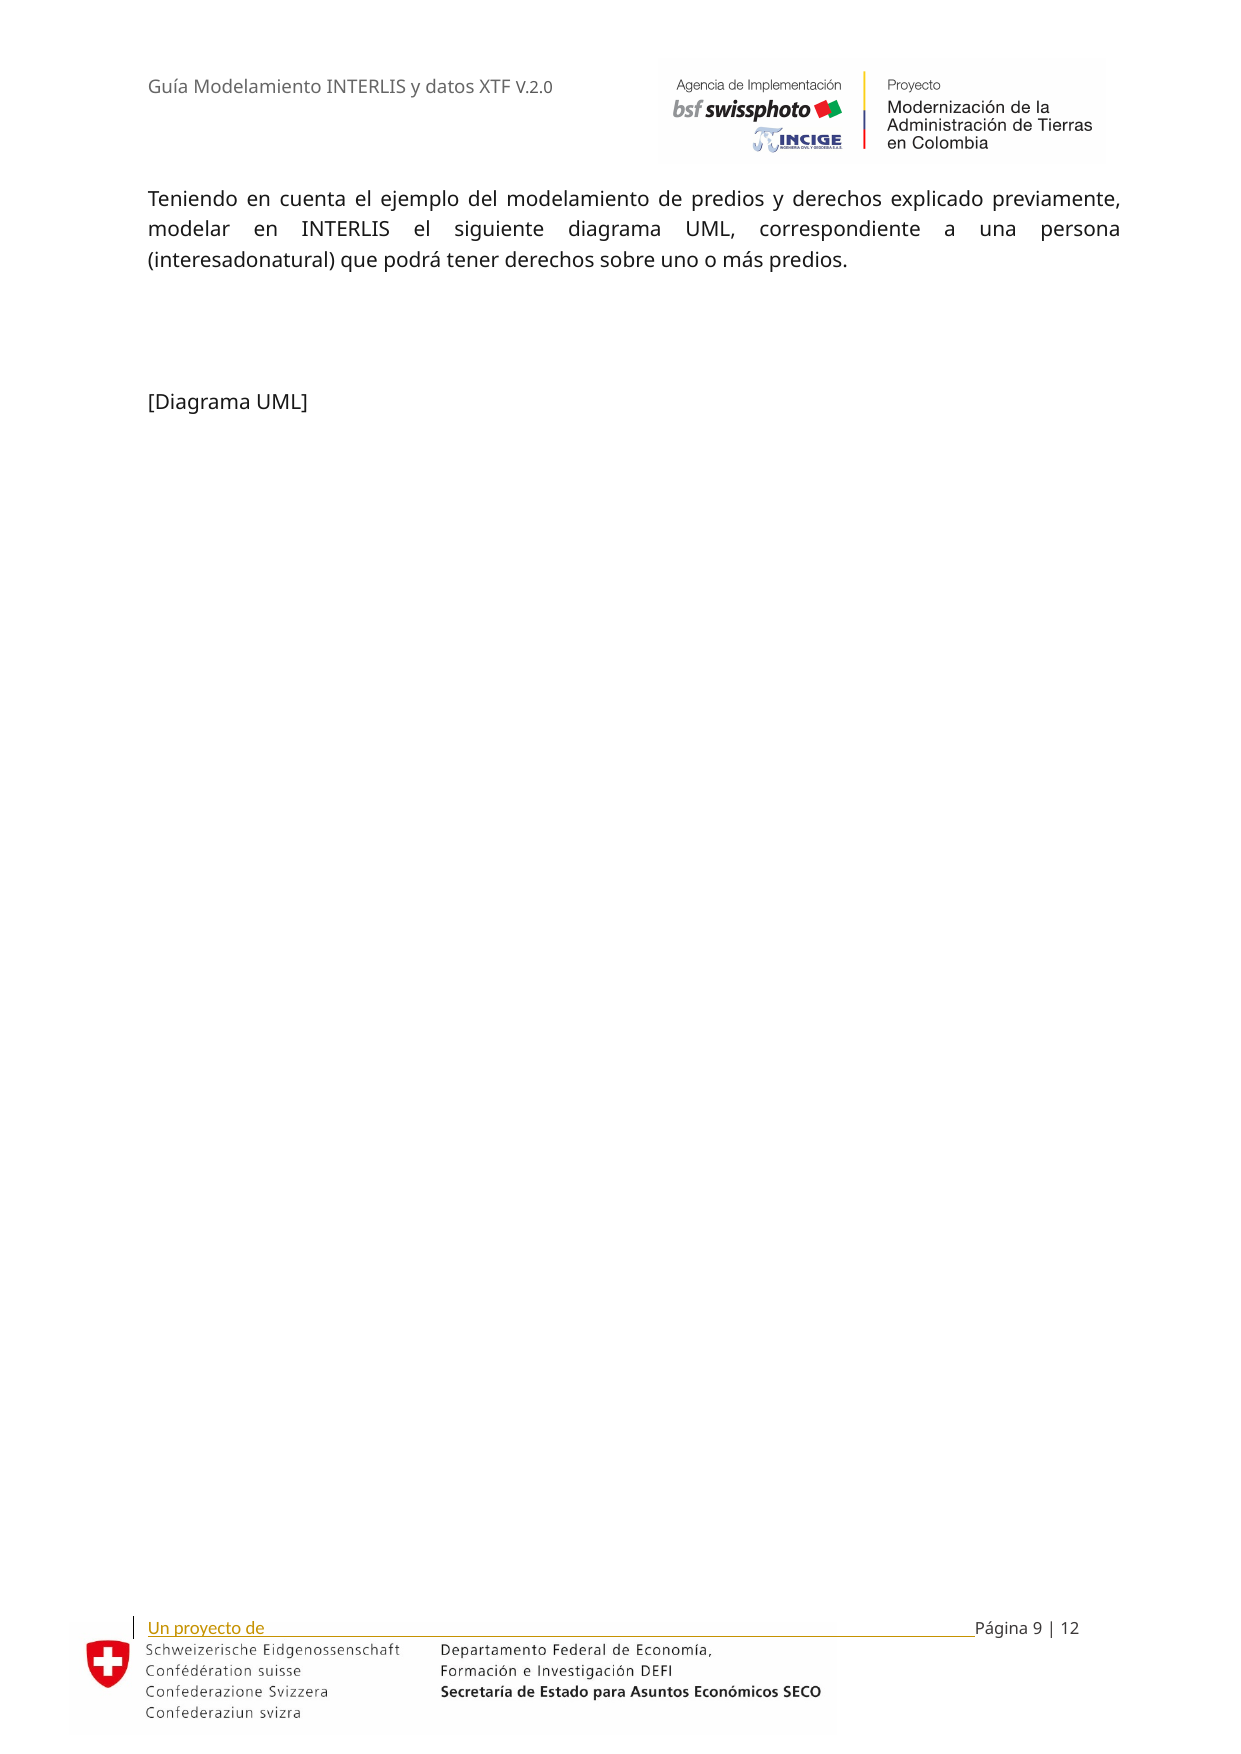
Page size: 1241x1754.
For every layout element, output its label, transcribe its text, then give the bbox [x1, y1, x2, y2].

text Teniendo en cuenta el ejemplo del modelamiento de predios y derechos explicado previamente, modelar en INTERLIS el siguiente diagrama UML, correspondiente a una persona (interesadonatural) que podrá tener derechos sobre uno o más predios. [148, 184, 1122, 273]
picture [150, 1622, 156, 1633]
text [Diagrama UML] [148, 387, 1122, 415]
picture [68, 1622, 838, 1735]
picture [658, 58, 1107, 164]
